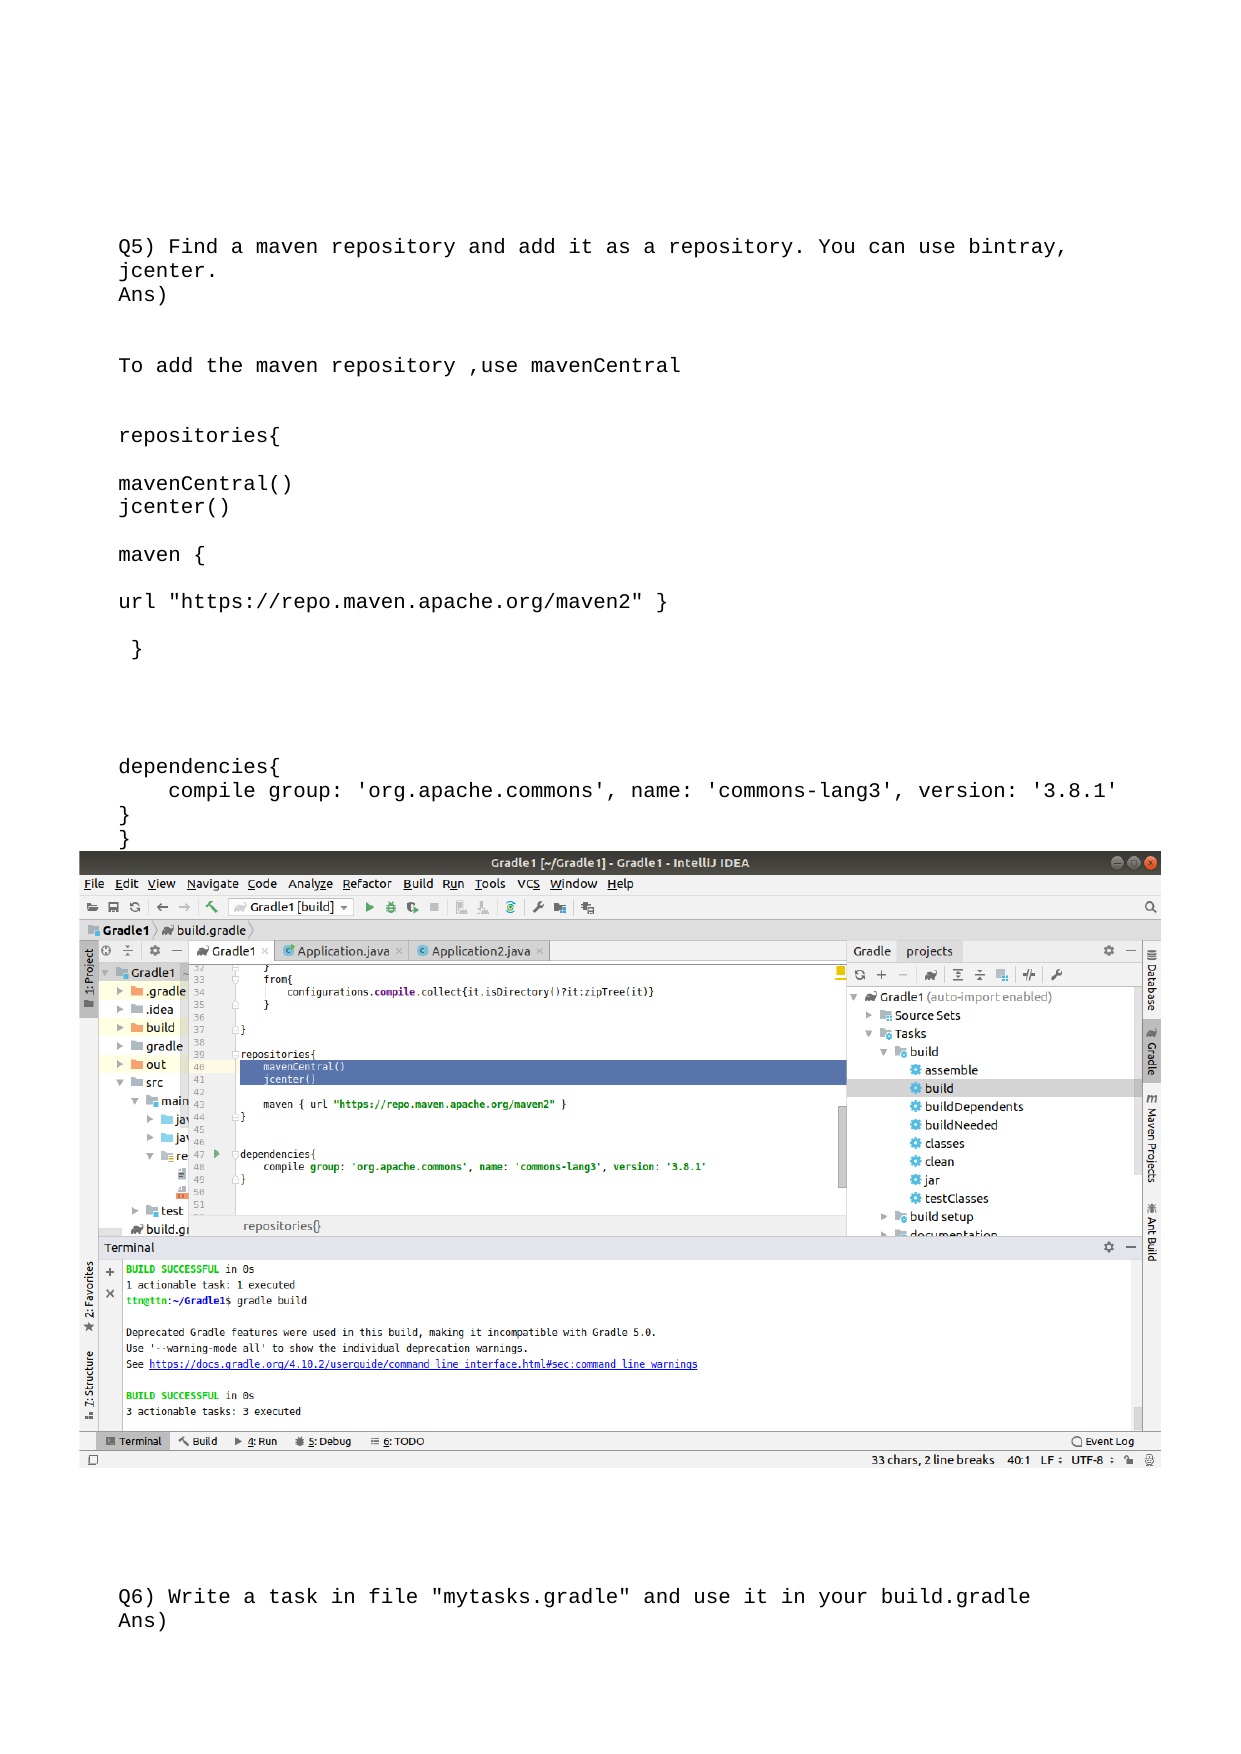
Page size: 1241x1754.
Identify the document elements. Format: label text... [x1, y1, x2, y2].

text } [118, 804, 1122, 827]
text } [118, 827, 1122, 851]
text jcenter() [118, 496, 1122, 520]
text compile group: 'org.apache.commons', name: 'commons-lang3', version: '3.8.1' [118, 780, 1122, 804]
text dependencies{ [118, 757, 1122, 780]
text } [118, 638, 1122, 662]
text Q6) Write a task in file "mytasks.gradle" and use it in your build.gradle [118, 1586, 1122, 1610]
text mavenCentral() [118, 473, 1122, 496]
text url "https://repo.maven.apache.org/maven2" } [118, 591, 1122, 615]
text Ans) [118, 1610, 1122, 1633]
text maven { [118, 544, 1122, 567]
text repositories{ [118, 426, 1122, 449]
picture [79, 851, 1161, 1468]
text To add the maven repository ,use mavenCentral [118, 354, 1122, 378]
text Q5) Find a maven repository and add it as a repository. You can use bintray, jcenter. [118, 236, 1122, 284]
text Ans) [118, 284, 1122, 307]
